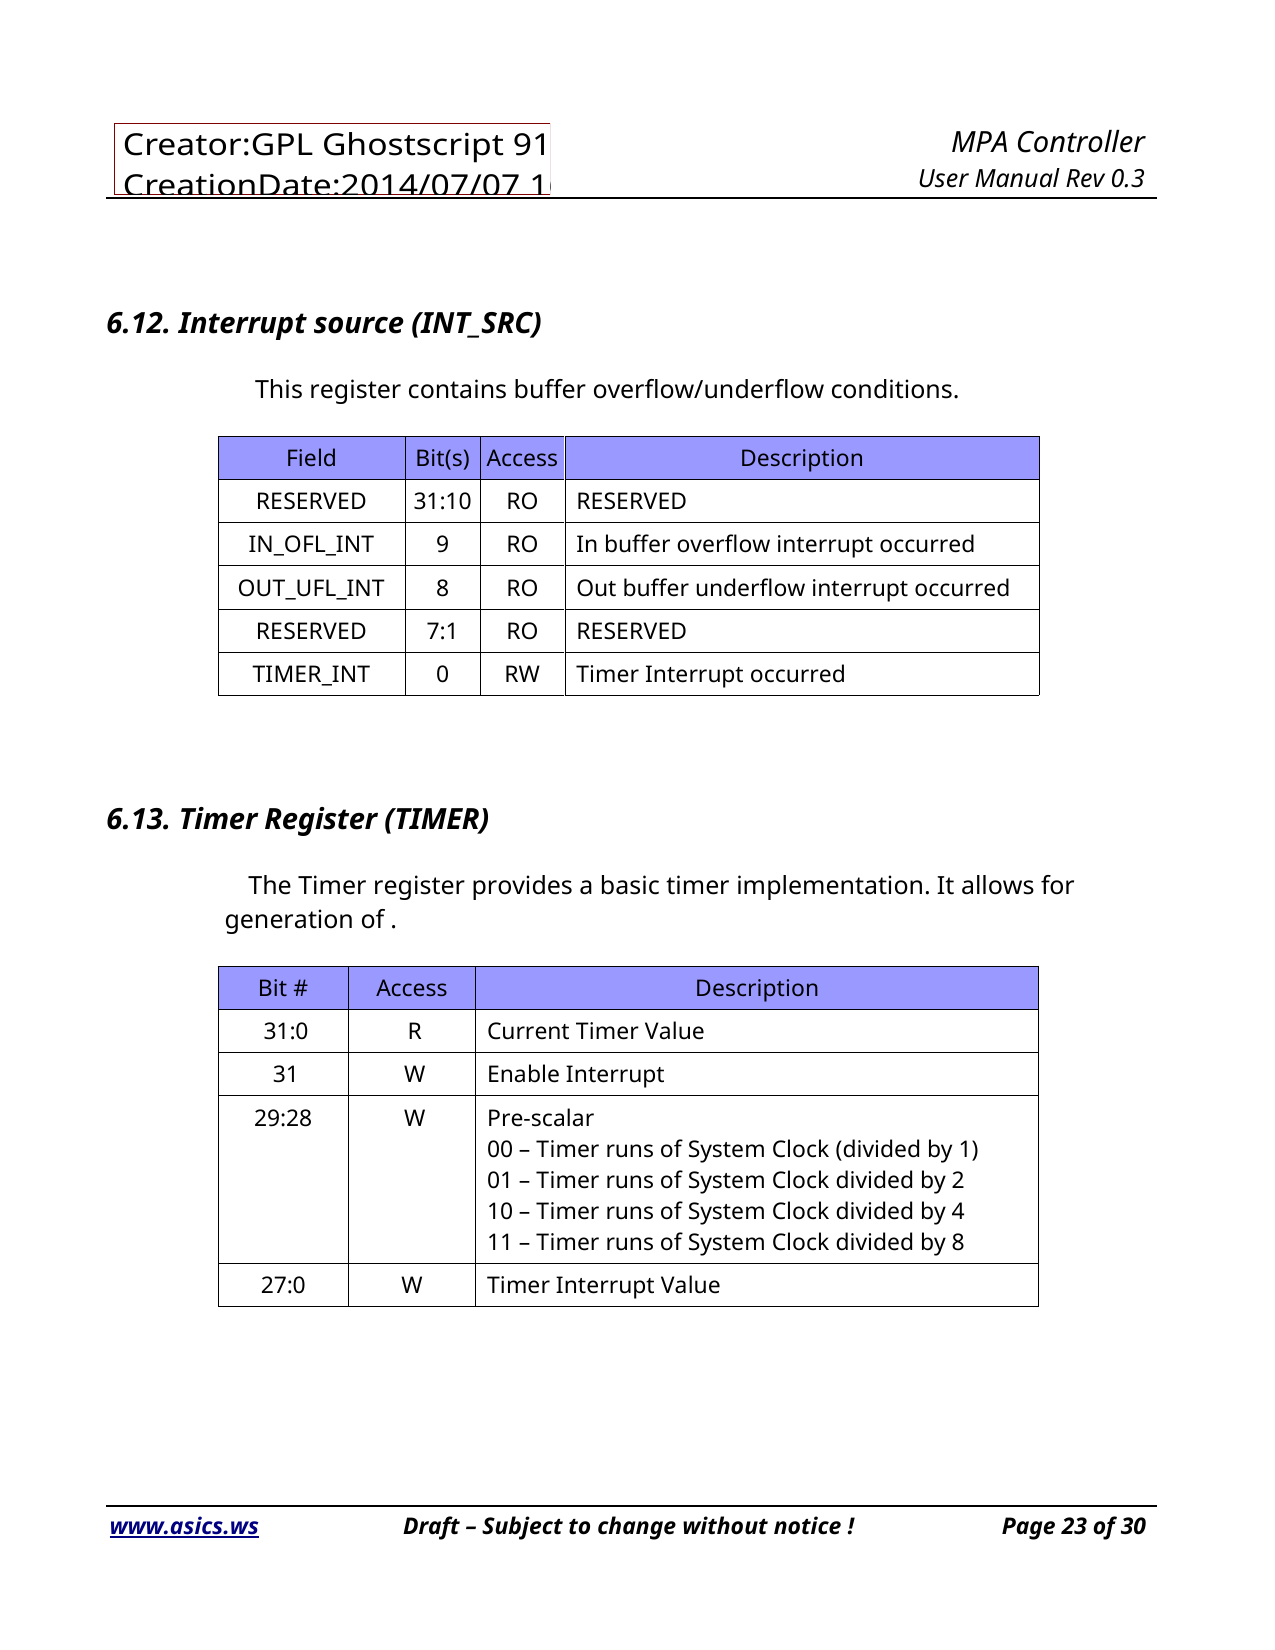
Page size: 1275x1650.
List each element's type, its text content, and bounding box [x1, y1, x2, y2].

table_cell 31 [219, 1053, 348, 1095]
table_cell RESERVED [566, 610, 1039, 652]
text This register contains buffer overflow/underflow conditions. [219, 372, 1157, 406]
table_header Description [476, 967, 1038, 1009]
table_cell RESERVED [566, 480, 1039, 522]
table_header Access [349, 967, 475, 1009]
table_cell RO [481, 566, 564, 609]
table_cell RO [481, 480, 564, 522]
table_cell 0 [406, 653, 480, 695]
table_cell RO [481, 610, 564, 652]
table_cell RESERVED [219, 480, 405, 522]
table_header Access [481, 437, 564, 479]
table_cell In buffer overflow interrupt occurred [566, 523, 1039, 565]
table_cell Timer Interrupt occurred [566, 653, 1039, 695]
table_cell Enable Interrupt [476, 1053, 1038, 1095]
table_cell R [349, 1010, 475, 1052]
table_cell Current Timer Value [476, 1010, 1038, 1052]
table_cell RESERVED [219, 610, 405, 652]
table_cell 7:1 [406, 610, 480, 652]
table_cell RW [481, 653, 564, 695]
table_cell TIMER_INT [219, 653, 405, 695]
table_cell 8 [406, 566, 480, 609]
table_cell W [349, 1053, 475, 1095]
table_cell 31:10 [406, 480, 480, 522]
table_cell RO [481, 523, 564, 565]
table_cell 31:0 [219, 1010, 348, 1052]
table_cell Pre-scalar 00 – Timer runs of System Clock (divided by 1) 01 – Timer runs of System Clock divided by 2 10 – Timer runs of System Clock divided by 4 11 – Timer runs of System Clock divided by 8 [476, 1096, 1038, 1263]
table_cell OUT_UFL_INT [219, 566, 405, 609]
table_cell 9 [406, 523, 480, 565]
table_cell W [349, 1264, 475, 1306]
table_cell Out buffer underflow interrupt occurred [566, 566, 1039, 609]
table_cell W [349, 1096, 475, 1263]
subtitle Interrupt source (INT_SRC) [106, 302, 1157, 342]
table_header Bit(s) [406, 437, 480, 479]
table_cell Timer Interrupt Value [476, 1264, 1038, 1306]
subtitle Timer Register (TIMER) [106, 798, 1157, 838]
table_header Bit # [219, 967, 348, 1009]
table_header Field [219, 437, 405, 479]
text The Timer register provides a basic timer implementation. It allows for generation of . [224, 868, 1157, 936]
table_cell IN_OFL_INT [219, 523, 405, 565]
table_cell 27:0 [219, 1264, 348, 1306]
table_cell 29:28 [219, 1096, 348, 1263]
table_header Description [566, 437, 1039, 479]
